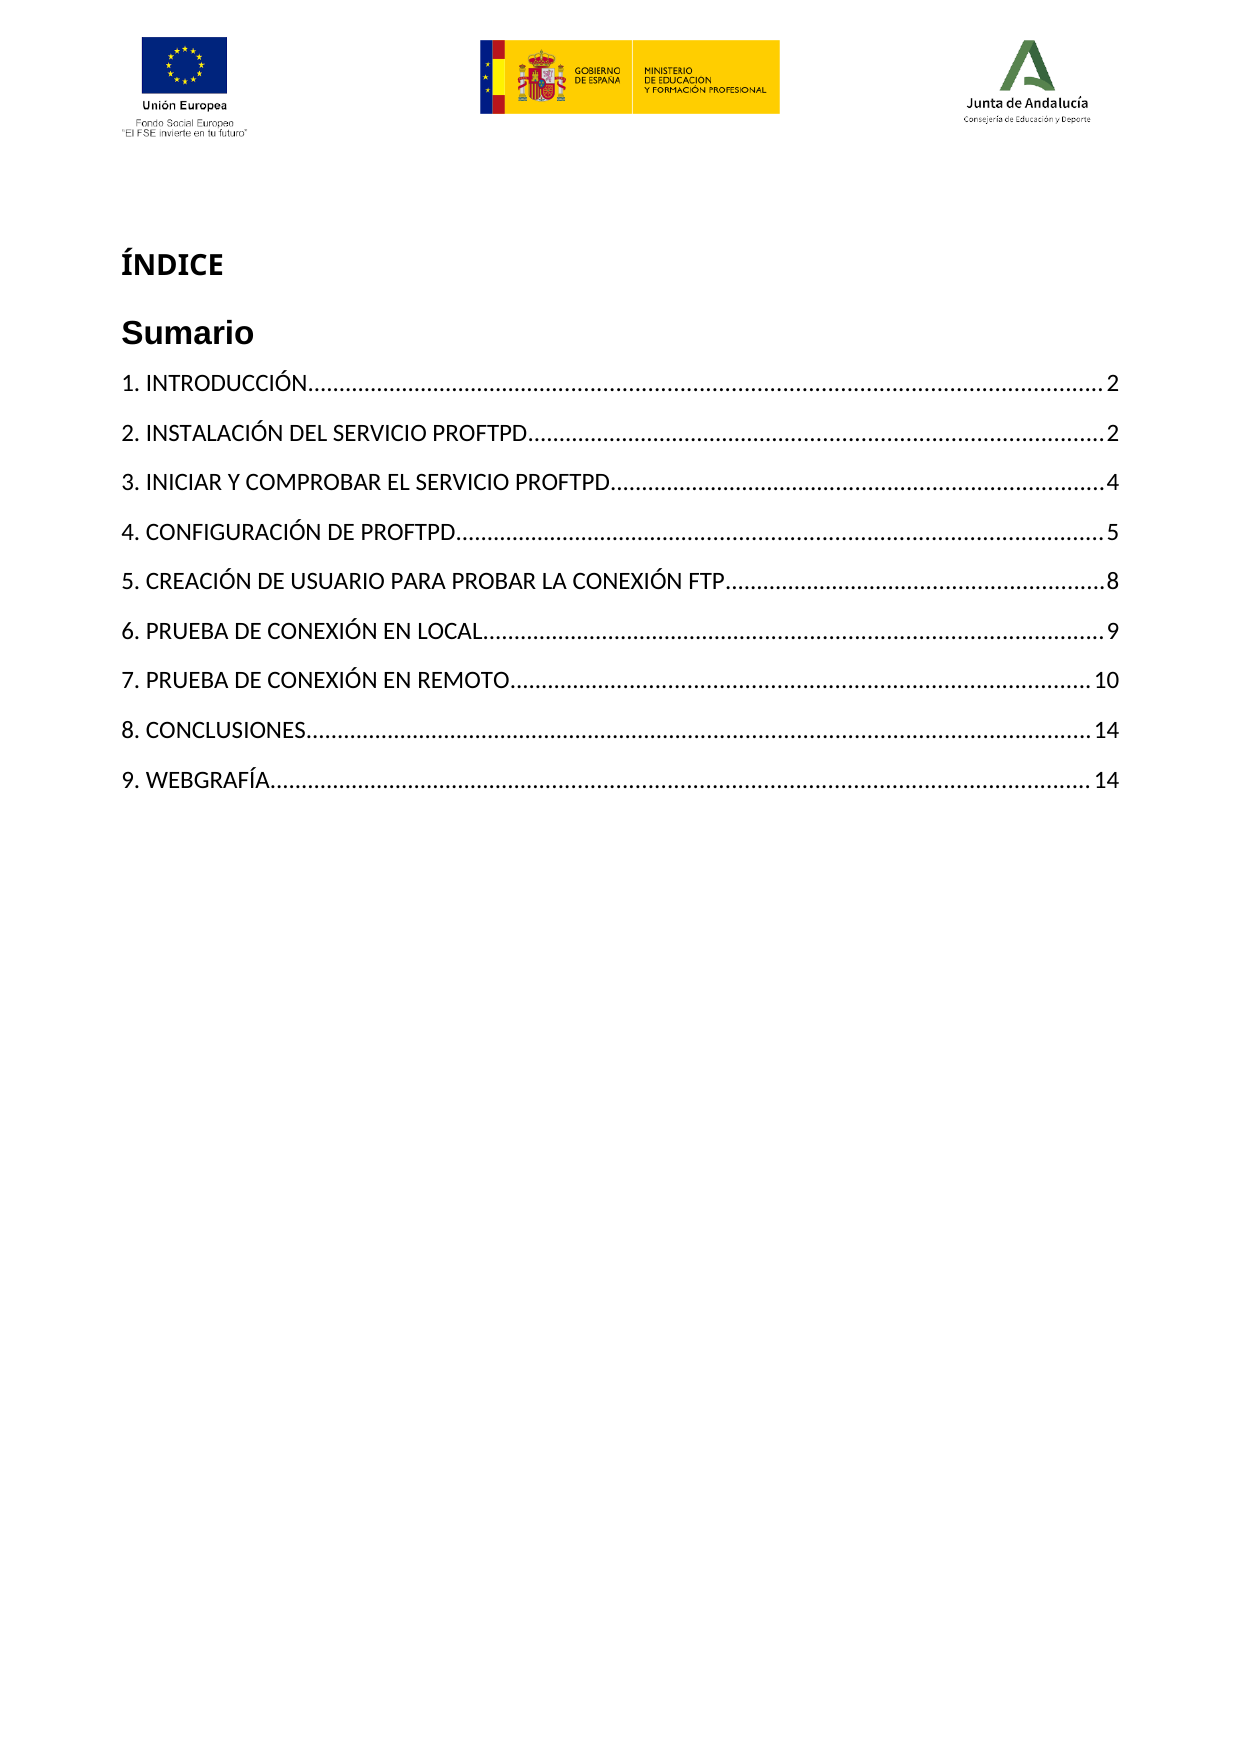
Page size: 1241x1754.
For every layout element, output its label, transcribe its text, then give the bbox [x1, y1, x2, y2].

subtitle Sumario [121, 313, 1119, 352]
text 5. CREACIÓN DE USUARIO PARA PROBAR LA CONEXIÓN FTP 8 [121, 566, 1119, 596]
text 6. PRUEBA DE CONEXIÓN EN LOCAL 9 [121, 615, 1119, 646]
picture [937, 33, 1118, 140]
picture [478, 39, 780, 115]
text 1. INTRODUCCIÓN 2 [121, 367, 1119, 398]
text 8. CONCLUSIONES 14 [121, 714, 1119, 745]
text 2. INSTALACIÓN DEL SERVICIO PROFTPD 2 [121, 417, 1119, 447]
text 7. PRUEBA DE CONEXIÓN EN REMOTO 10 [121, 665, 1119, 695]
picture [120, 32, 249, 142]
text ÍNDICE [121, 244, 1119, 284]
text 3. INICIAR Y COMPROBAR EL SERVICIO PROFTPD 4 [121, 466, 1119, 497]
text 9. WEBGRAFÍA 14 [121, 764, 1119, 794]
text 4. CONFIGURACIÓN DE PROFTPD 5 [121, 516, 1119, 546]
